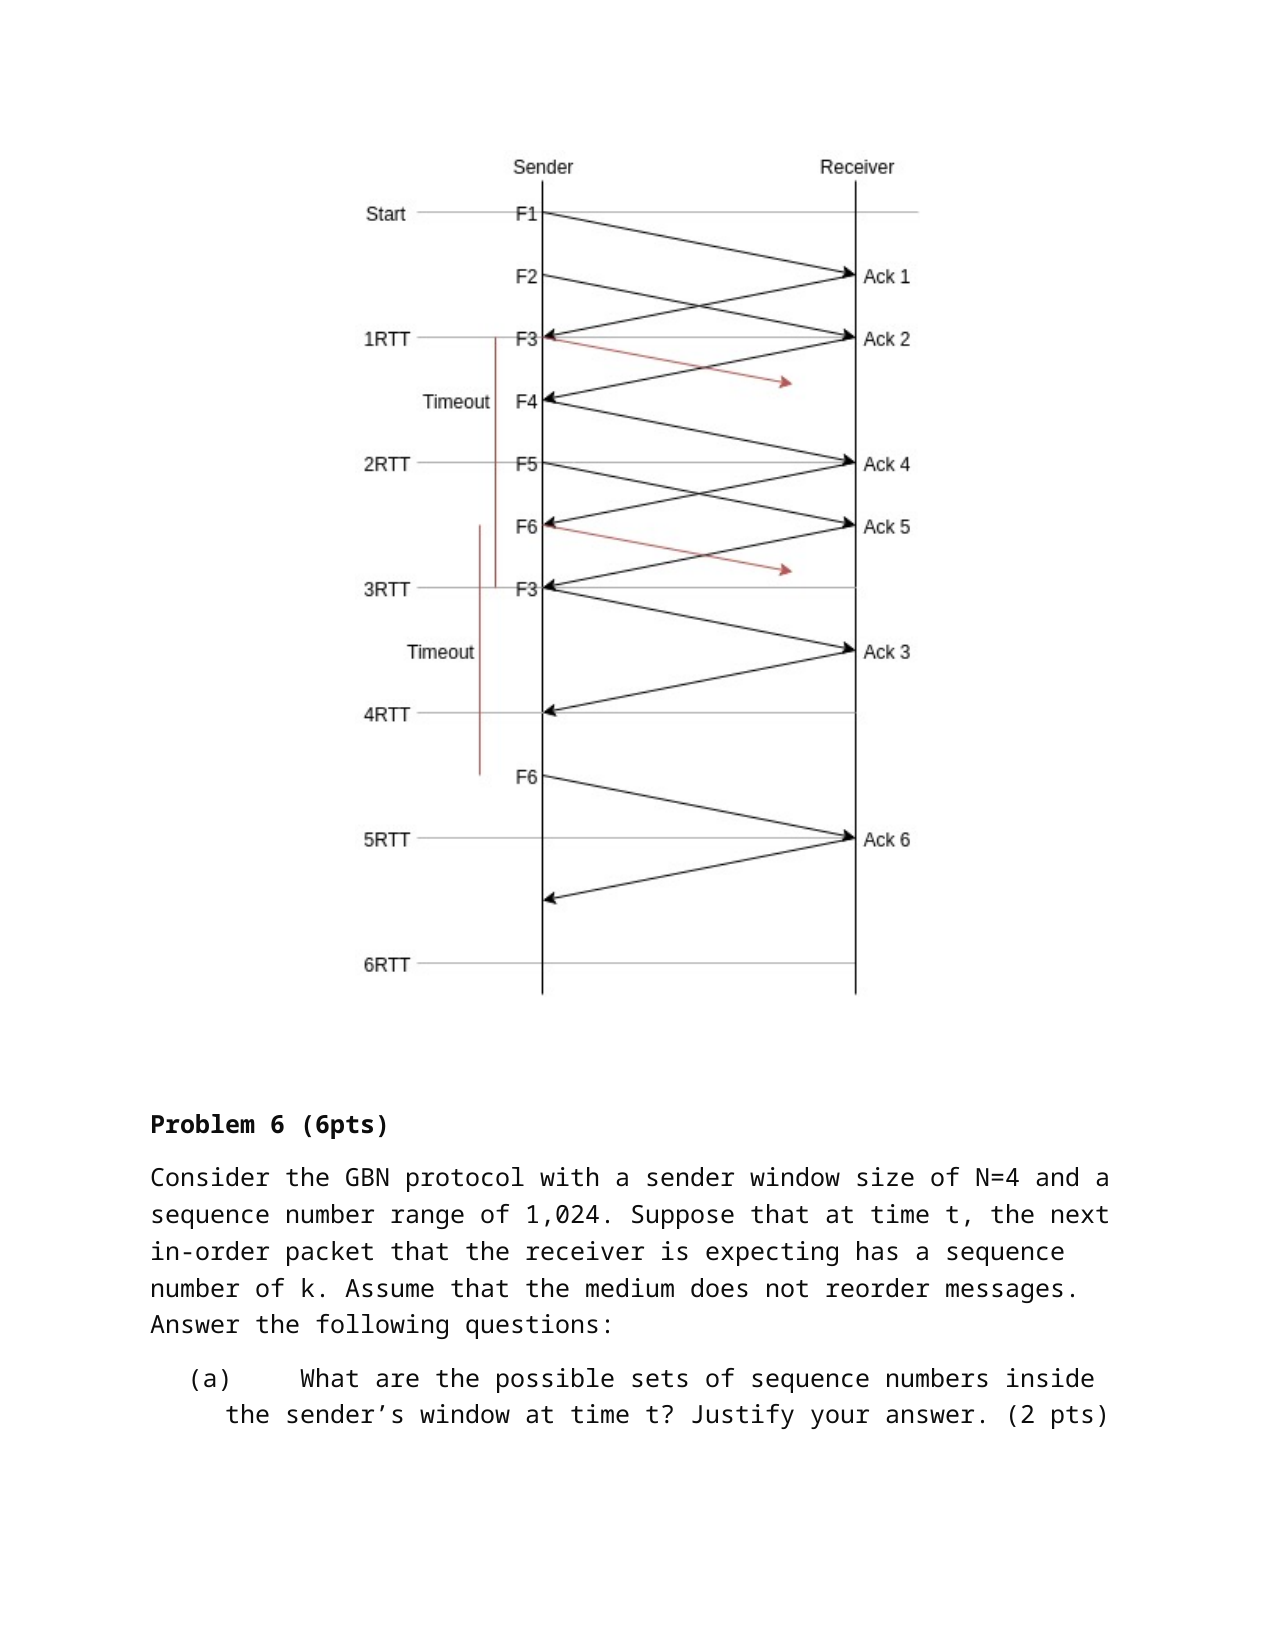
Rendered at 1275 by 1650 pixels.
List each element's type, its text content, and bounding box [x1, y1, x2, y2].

text Problem 6 (6pts) [150, 1106, 1125, 1141]
text Consider the GBN protocol with a sender window size of N=4 and a sequence number range of 1,024. Suppose that at time t, the next in-order packet that the receiver is expecting has a sequence number of k. Assume that the medium does not reorder messages. Answer the following questions: [150, 1160, 1125, 1341]
list What are the possible sets of sequence numbers inside the sender’s window at time t? Justify your answer. (2 pts) [187, 1360, 1125, 1431]
picture [354, 150, 921, 997]
